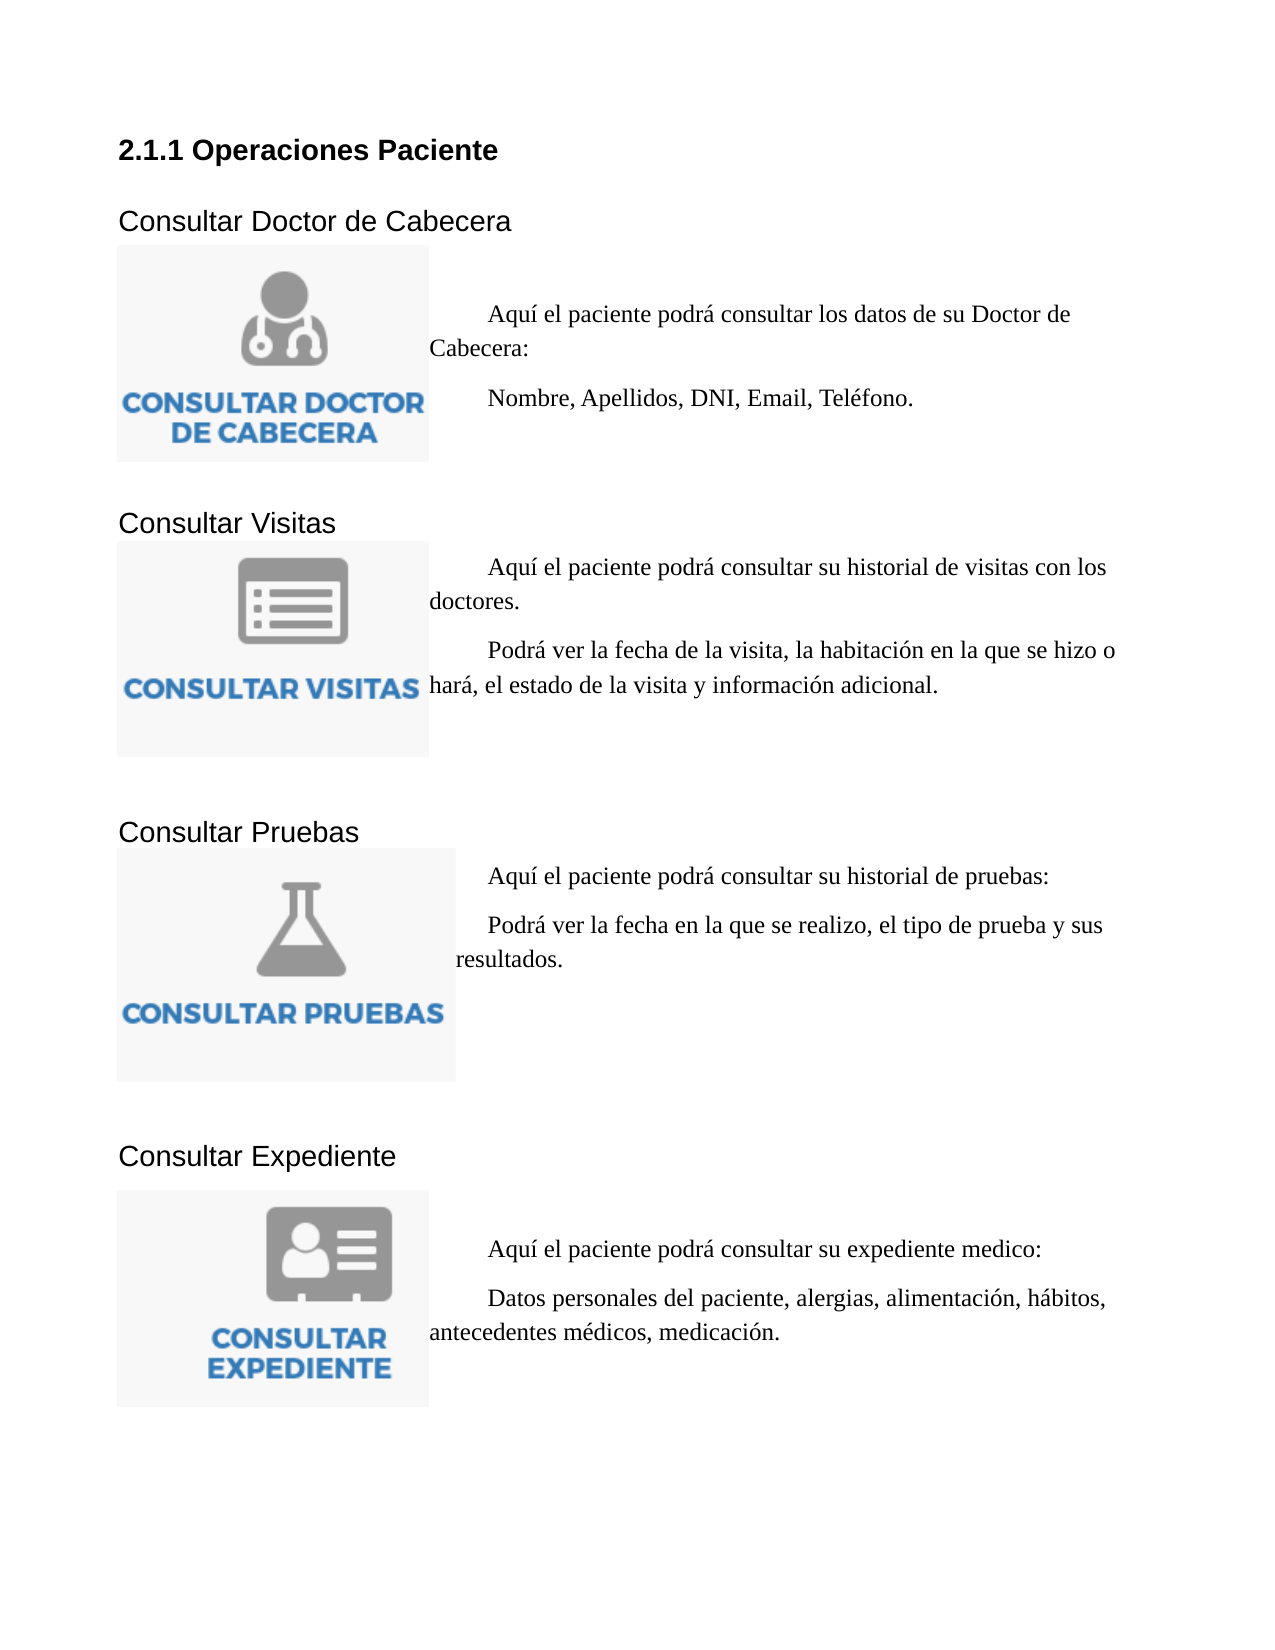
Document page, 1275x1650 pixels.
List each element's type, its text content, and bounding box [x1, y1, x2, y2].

text Aquí el paciente podrá consultar los datos de su Doctor de Cabecera: [429, 299, 1157, 362]
subtitle Consultar Doctor de Cabecera [118, 204, 1157, 237]
subtitle Consultar Pruebas [118, 815, 1157, 848]
text Aquí el paciente podrá consultar su historial de visitas con los doctores. [429, 552, 1157, 615]
text Datos personales del paciente, alergias, alimentación, hábitos, antecedentes médicos, medicación. [429, 1283, 1157, 1346]
subtitle Consultar Expediente [118, 1139, 1157, 1172]
picture [116, 245, 429, 462]
text Aquí el paciente podrá consultar su historial de pruebas: [456, 861, 1157, 890]
picture [116, 848, 456, 1082]
text Aquí el paciente podrá consultar su expediente medico: [429, 1234, 1157, 1262]
text Podrá ver la fecha en la que se realizo, el tipo de prueba y sus resultados. [456, 910, 1157, 973]
subtitle Consultar Visitas [118, 506, 1157, 539]
picture [116, 541, 429, 757]
text Nombre, Apellidos, DNI, Email, Teléfono. [429, 383, 1157, 411]
text Podrá ver la fecha de la visita, la habitación en la que se hizo o hará, el estado de la visita y información adicional. [429, 635, 1157, 698]
picture [116, 1190, 429, 1407]
subtitle 2.1.1 Operaciones Paciente [118, 133, 1157, 166]
